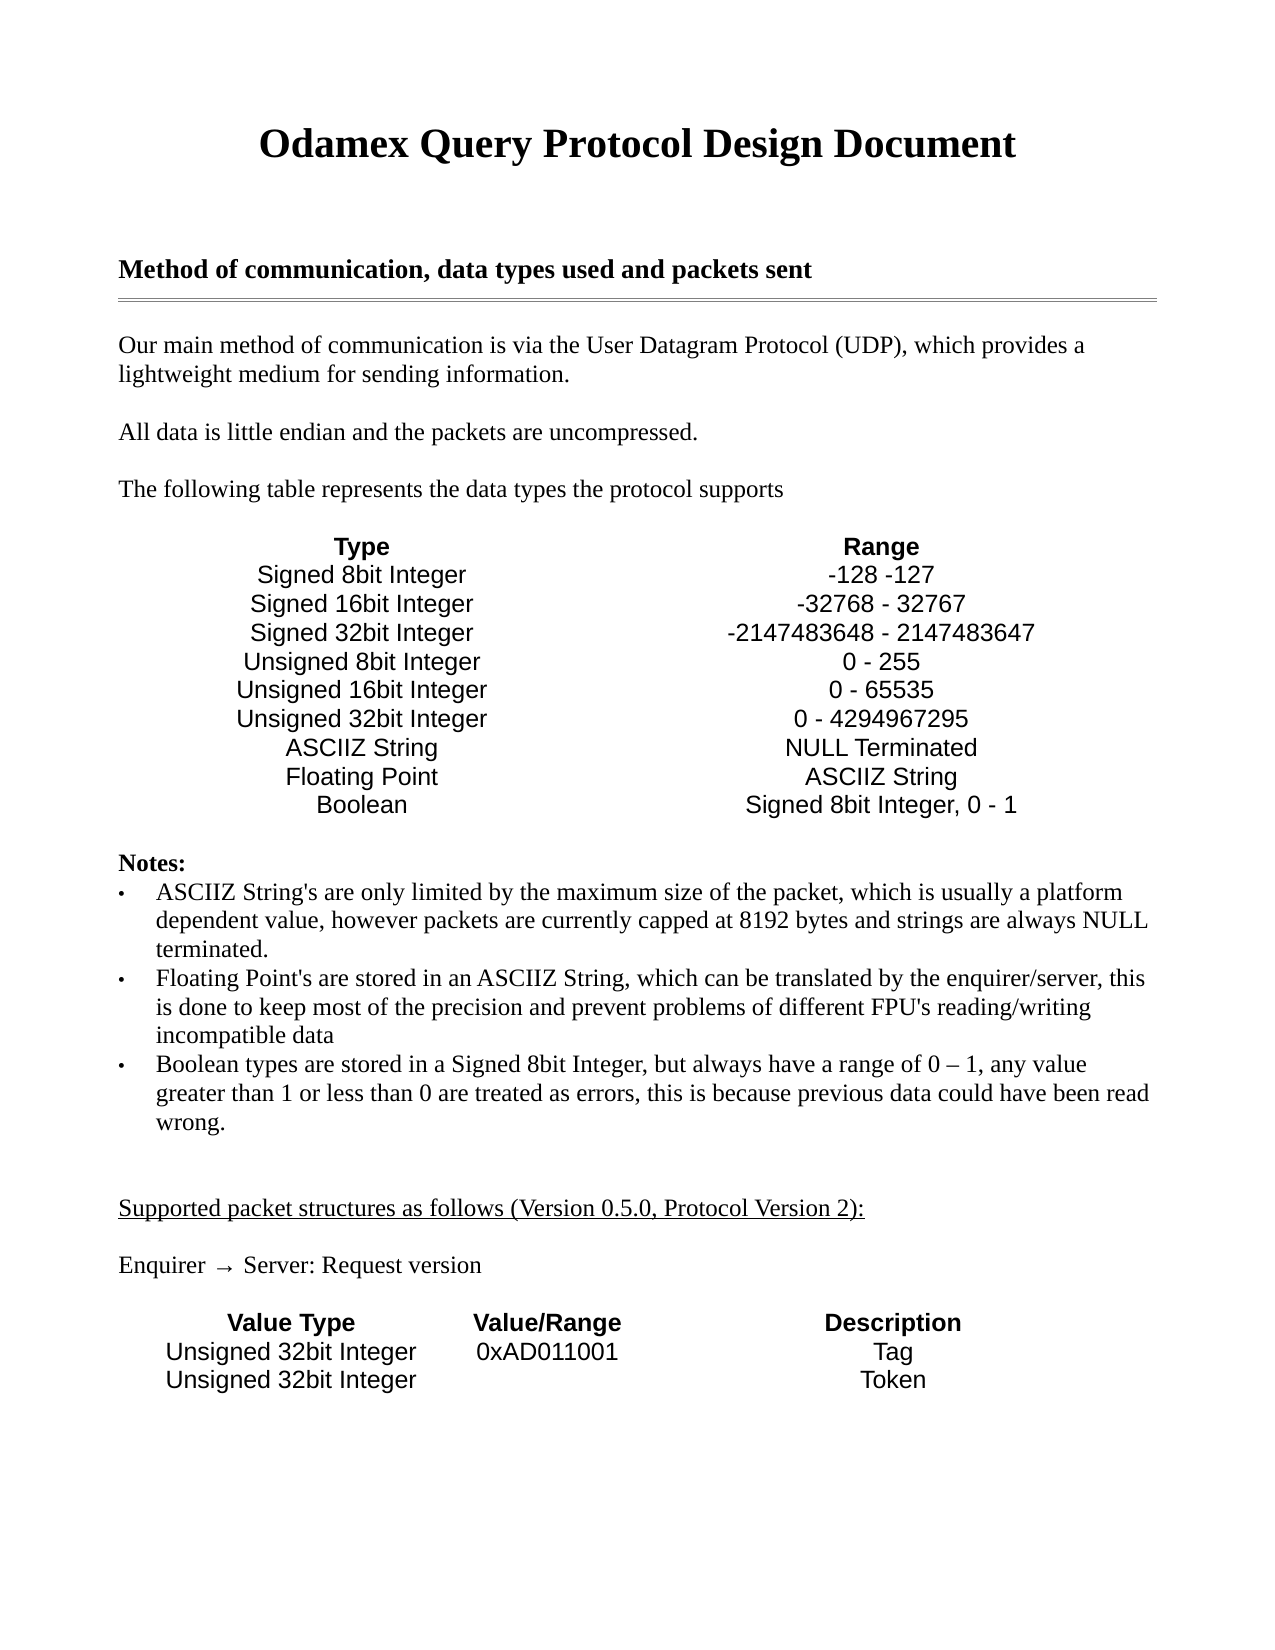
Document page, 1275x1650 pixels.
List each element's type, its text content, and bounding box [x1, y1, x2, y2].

table_cell Signed 8bit Integer, 0 - 1 [606, 790, 1157, 819]
table_cell Unsigned 8bit Integer [118, 647, 606, 675]
table_header Description [630, 1308, 1156, 1337]
list ASCIIZ String's are only limited by the maximum size of the packet, which is usually a platform dependent value, however packets are currently capped at 8192 bytes and strings are always NULL terminated. [118, 877, 1157, 963]
table_header Value Type [118, 1308, 464, 1337]
table_cell [464, 1365, 630, 1394]
text All data is little endian and the packets are uncompressed. [118, 417, 1157, 445]
table_cell -32768 - 32767 [606, 589, 1157, 618]
text Method of communication, data types used and packets sent [118, 253, 1157, 284]
table_cell Unsigned 16bit Integer [118, 675, 606, 704]
table_cell Signed 8bit Integer [118, 560, 606, 589]
table_header Type [118, 532, 606, 560]
table_cell -2147483648 - 2147483647 [606, 618, 1157, 647]
table_cell 0 - 4294967295 [606, 704, 1157, 733]
table_cell -128 -127 [606, 560, 1157, 589]
text Supported packet structures as follows (Version 0.5.0, Protocol Version 2): [118, 1193, 1157, 1222]
table_cell Floating Point [118, 762, 606, 790]
table_cell Tag [630, 1337, 1156, 1365]
table_cell ASCIIZ String [606, 762, 1157, 790]
table_header Range [606, 532, 1157, 560]
list Boolean types are stored in a Signed 8bit Integer, but always have a range of 0 – 1, any value greater than 1 or less than 0 are treated as errors, this is because previous data could have been read wrong. [118, 1049, 1157, 1135]
table_cell Unsigned 32bit Integer [118, 1365, 464, 1394]
table_cell NULL Terminated [606, 733, 1157, 762]
table_cell Boolean [118, 790, 606, 819]
table_header Value/Range [464, 1308, 630, 1337]
table_cell 0xAD011001 [464, 1337, 630, 1365]
text The following table represents the data types the protocol supports [118, 474, 1157, 503]
table_cell Unsigned 32bit Integer [118, 1337, 464, 1365]
table_cell Signed 16bit Integer [118, 589, 606, 618]
list Floating Point's are stored in an ASCIIZ String, which can be translated by the enquirer/server, this is done to keep most of the precision and prevent problems of different FPU's reading/writing incompatible data [118, 963, 1157, 1049]
table_cell Unsigned 32bit Integer [118, 704, 606, 733]
table_cell 0 - 255 [606, 647, 1157, 675]
table_cell 0 - 65535 [606, 675, 1157, 704]
text Enquirer → Server: Request version [118, 1250, 1157, 1279]
table_cell ASCIIZ String [118, 733, 606, 762]
text Our main method of communication is via the User Datagram Protocol (UDP), which provides a lightweight medium for sending information. [118, 330, 1157, 388]
table_cell Token [630, 1365, 1156, 1394]
text Notes: [118, 848, 1157, 877]
table_cell Signed 32bit Integer [118, 618, 606, 647]
